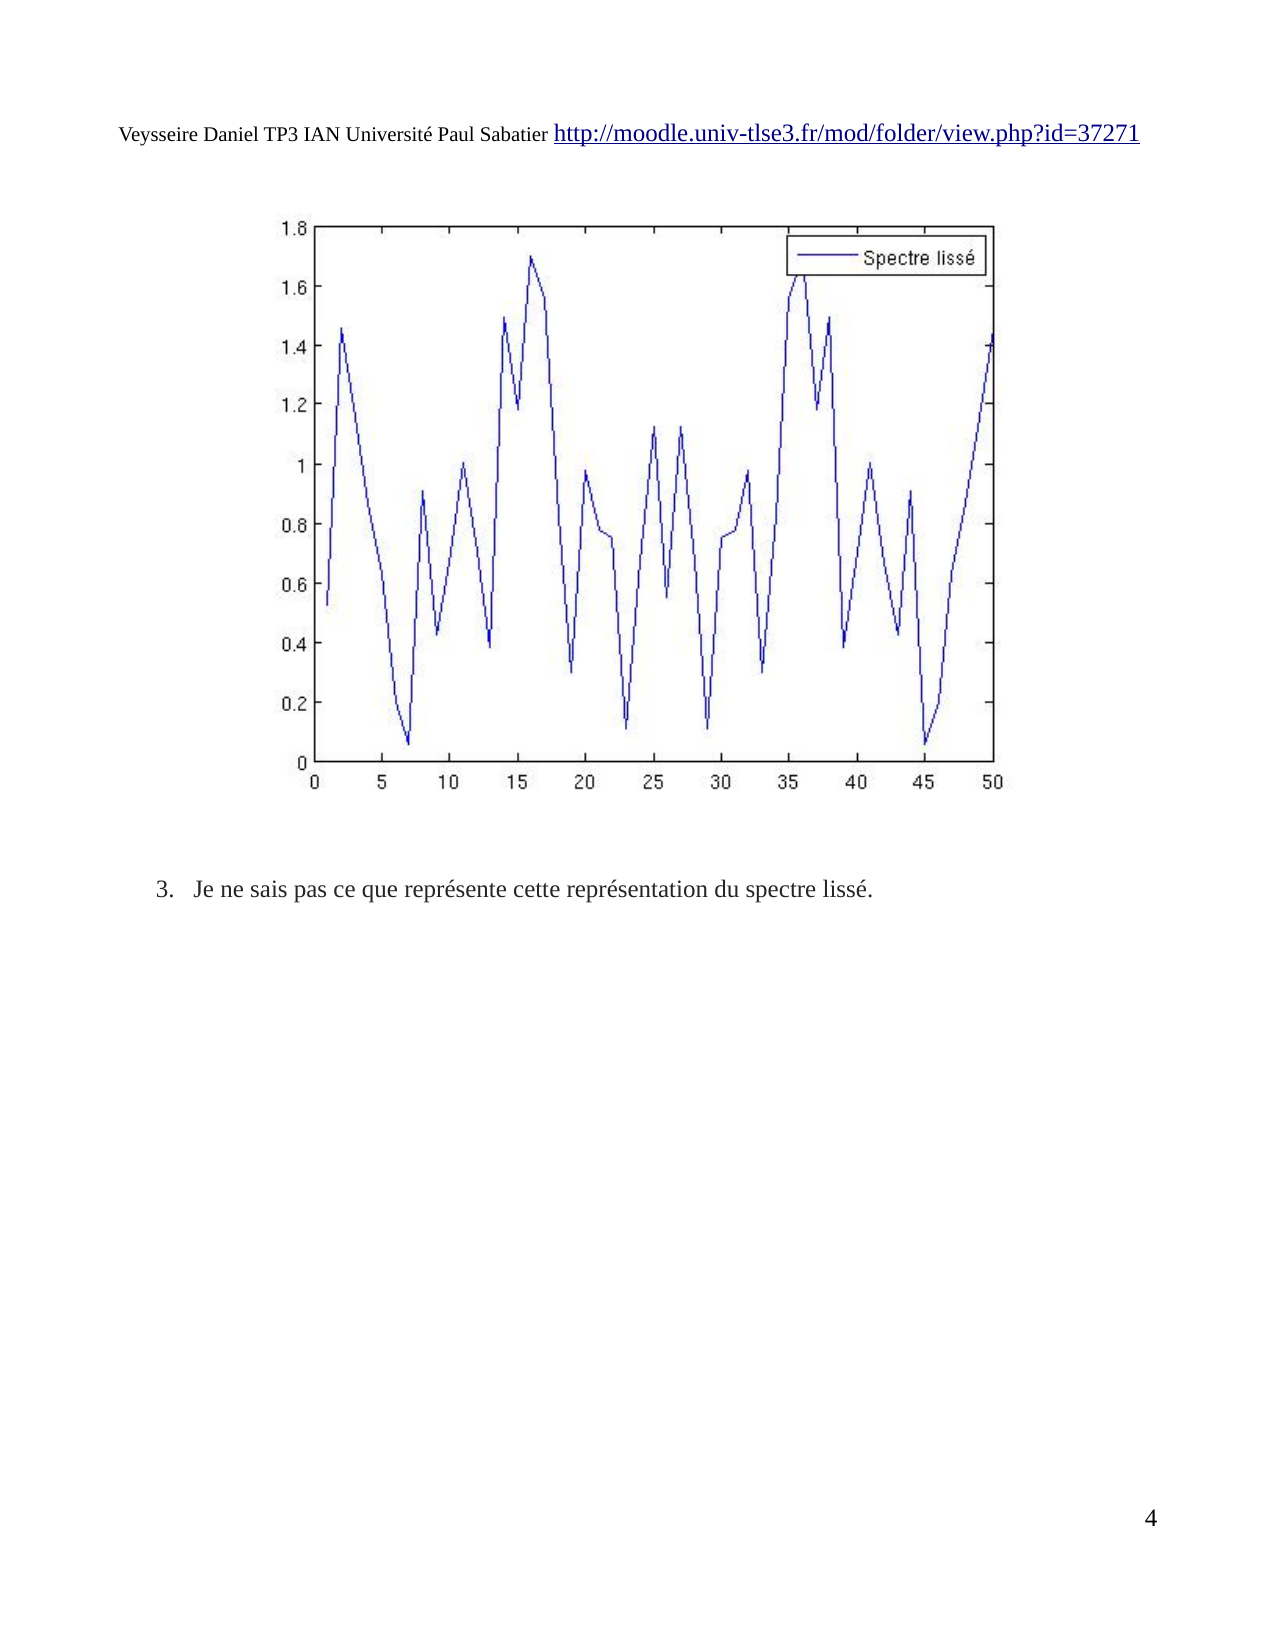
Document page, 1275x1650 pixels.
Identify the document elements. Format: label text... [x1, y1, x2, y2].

picture [200, 176, 1075, 833]
list Je ne sais pas ce que représente cette représentation du spectre lissé. [156, 874, 1157, 903]
